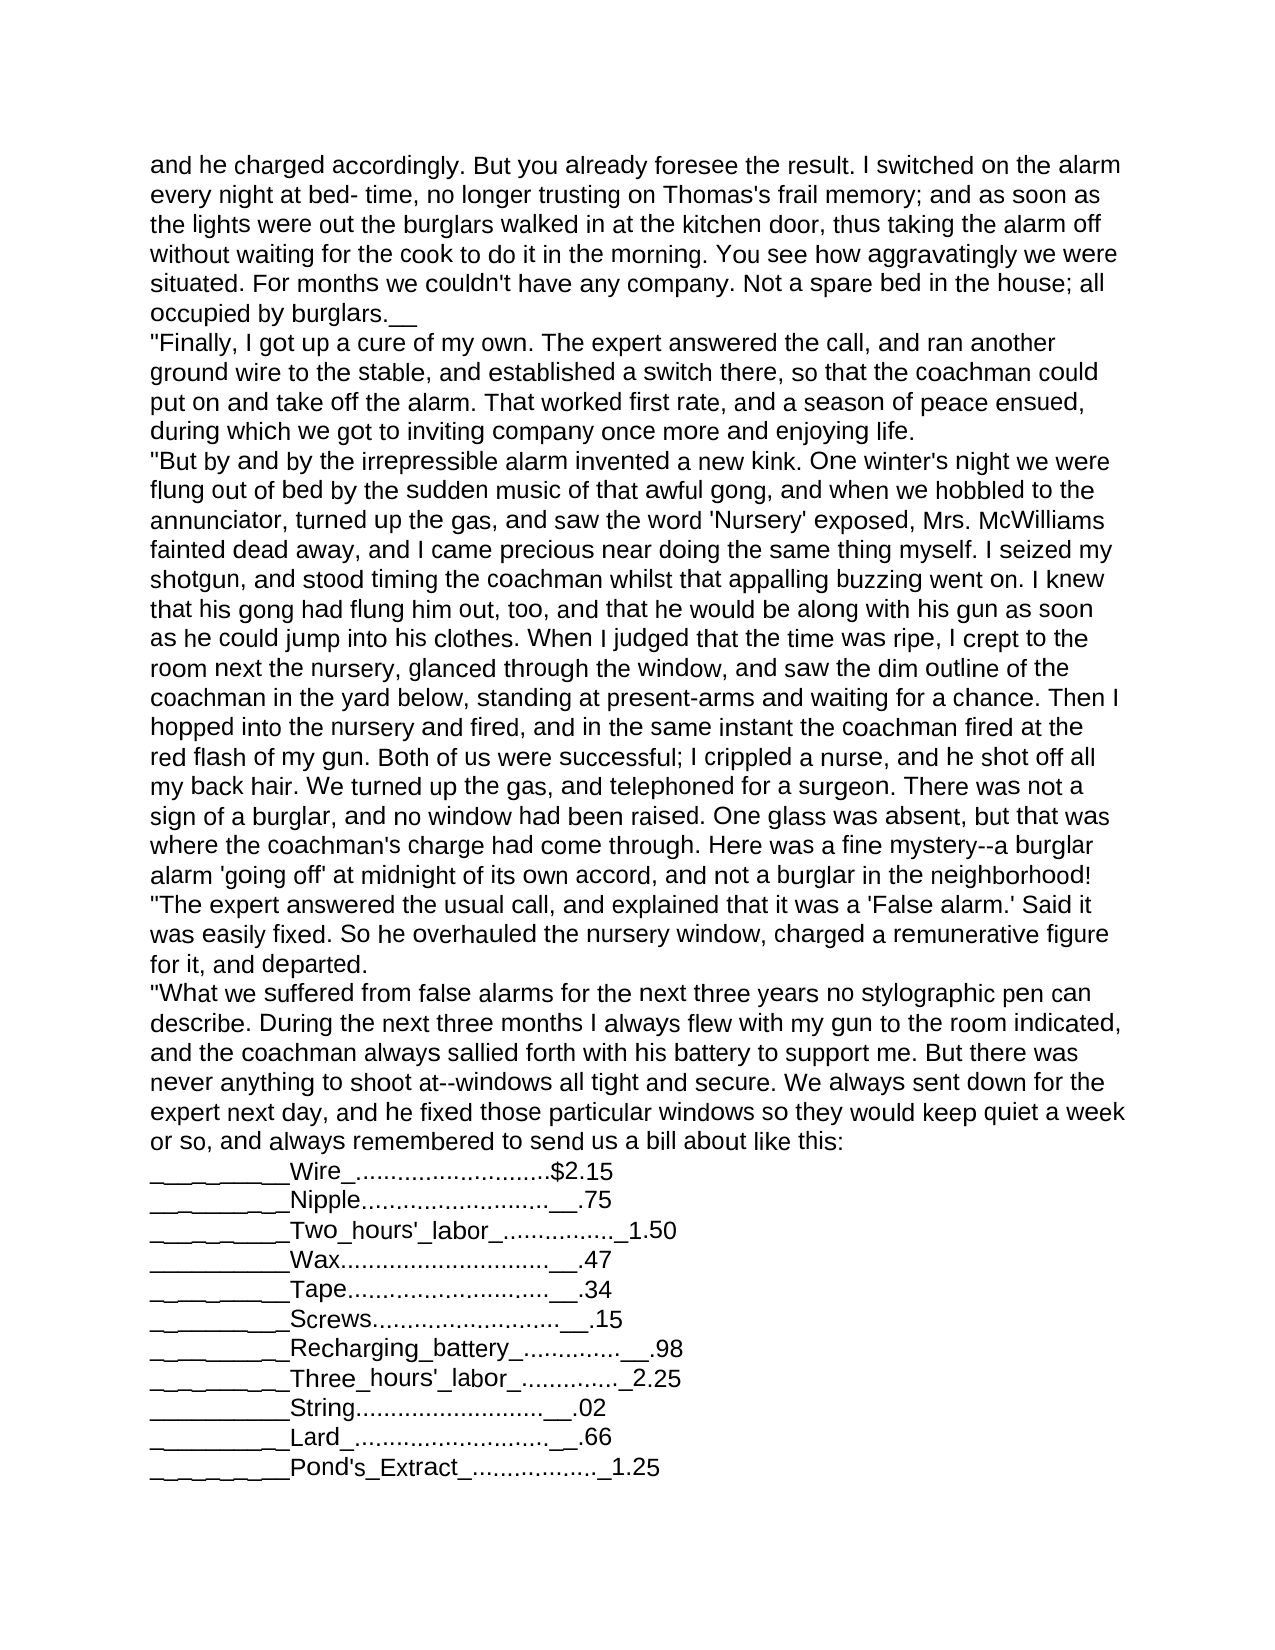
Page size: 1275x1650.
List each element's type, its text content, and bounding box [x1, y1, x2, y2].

text "Finally, I got up a cure of my own. The expert answered the call, and ran another ground wire to the stable, and established a switch there, so that the coachman could put on and take off the alarm. That worked first rate, and a season of peace ensued, during which we got to inviting company once more and enjoying life. [150, 327, 1125, 446]
text and he charged accordingly. But you already foresee the result. I switched on the alarm every night at bed- time, no longer trusting on Thomas's frail memory; and as soon as the lights were out the burglars walked in at the kitchen door, thus taking the alarm off without waiting for the cook to do it in the morning. You see how aggravatingly we were situated. For months we couldn't have any company. Not a spare bed in the house; all occupied by burglars.__ [150, 150, 1125, 327]
text __________String...........................__.02 [150, 1392, 1125, 1422]
text __________Recharging_battery_..............__.98 [150, 1333, 1125, 1363]
text __________Three_hours'_labor_.............._2.25 [150, 1363, 1125, 1392]
text __________Wax..............................__.47 [150, 1244, 1125, 1274]
text __________Pond's_Extract_.................._1.25 [150, 1452, 1125, 1481]
text __________Lard_............................__.66 [150, 1422, 1125, 1452]
text "But by and by the irrepressible alarm invented a new kink. One winter's night we were flung out of bed by the sudden music of that awful gong, and when we hobbled to the annunciator, turned up the gas, and saw the word 'Nursery' exposed, Mrs. McWilliams fainted dead away, and I came precious near doing the same thing myself. I seized my shotgun, and stood timing the coachman whilst that appalling buzzing went on. I knew that his gong had flung him out, too, and that he would be along with his gun as soon as he could jump into his clothes. When I judged that the time was ripe, I crept to the room next the nursery, glanced through the window, and saw the dim outline of the coachman in the yard below, standing at present-arms and waiting for a chance. Then I hopped into the nursery and fired, and in the same instant the coachman fired at the red flash of my gun. Both of us were successful; I crippled a nurse, and he shot off all my back hair. We turned up the gas, and telephoned for a surgeon. There was not a sign of a burglar, and no window had been raised. One glass was absent, but that was where the coachman's charge had come through. Here was a fine mystery--a burglar alarm 'going off' at midnight of its own accord, and not a burglar in the neighborhood! [150, 446, 1125, 889]
text __________Wire_............................$2.15 [150, 1156, 1125, 1185]
text "What we suffered from false alarms for the next three years no stylographic pen can describe. During the next three months I always flew with my gun to the room indicated, and the coachman always sallied forth with his battery to support me. But there was never anything to shoot at--windows all tight and secure. We always sent down for the expert next day, and he fixed those particular windows so they would keep quiet a week or so, and always remembered to send us a bill about like this: [150, 978, 1125, 1156]
text __________Nipple...........................__.75 [150, 1185, 1125, 1215]
text "The expert answered the usual call, and explained that it was a 'False alarm.' Said it was easily fixed. So he overhauled the nursery window, charged a remunerative figure for it, and departed. [150, 889, 1125, 978]
text __________Screws...........................__.15 [150, 1304, 1125, 1333]
text __________Tape.............................__.34 [150, 1274, 1125, 1304]
text __________Two_hours'_labor_................_1.50 [150, 1215, 1125, 1244]
